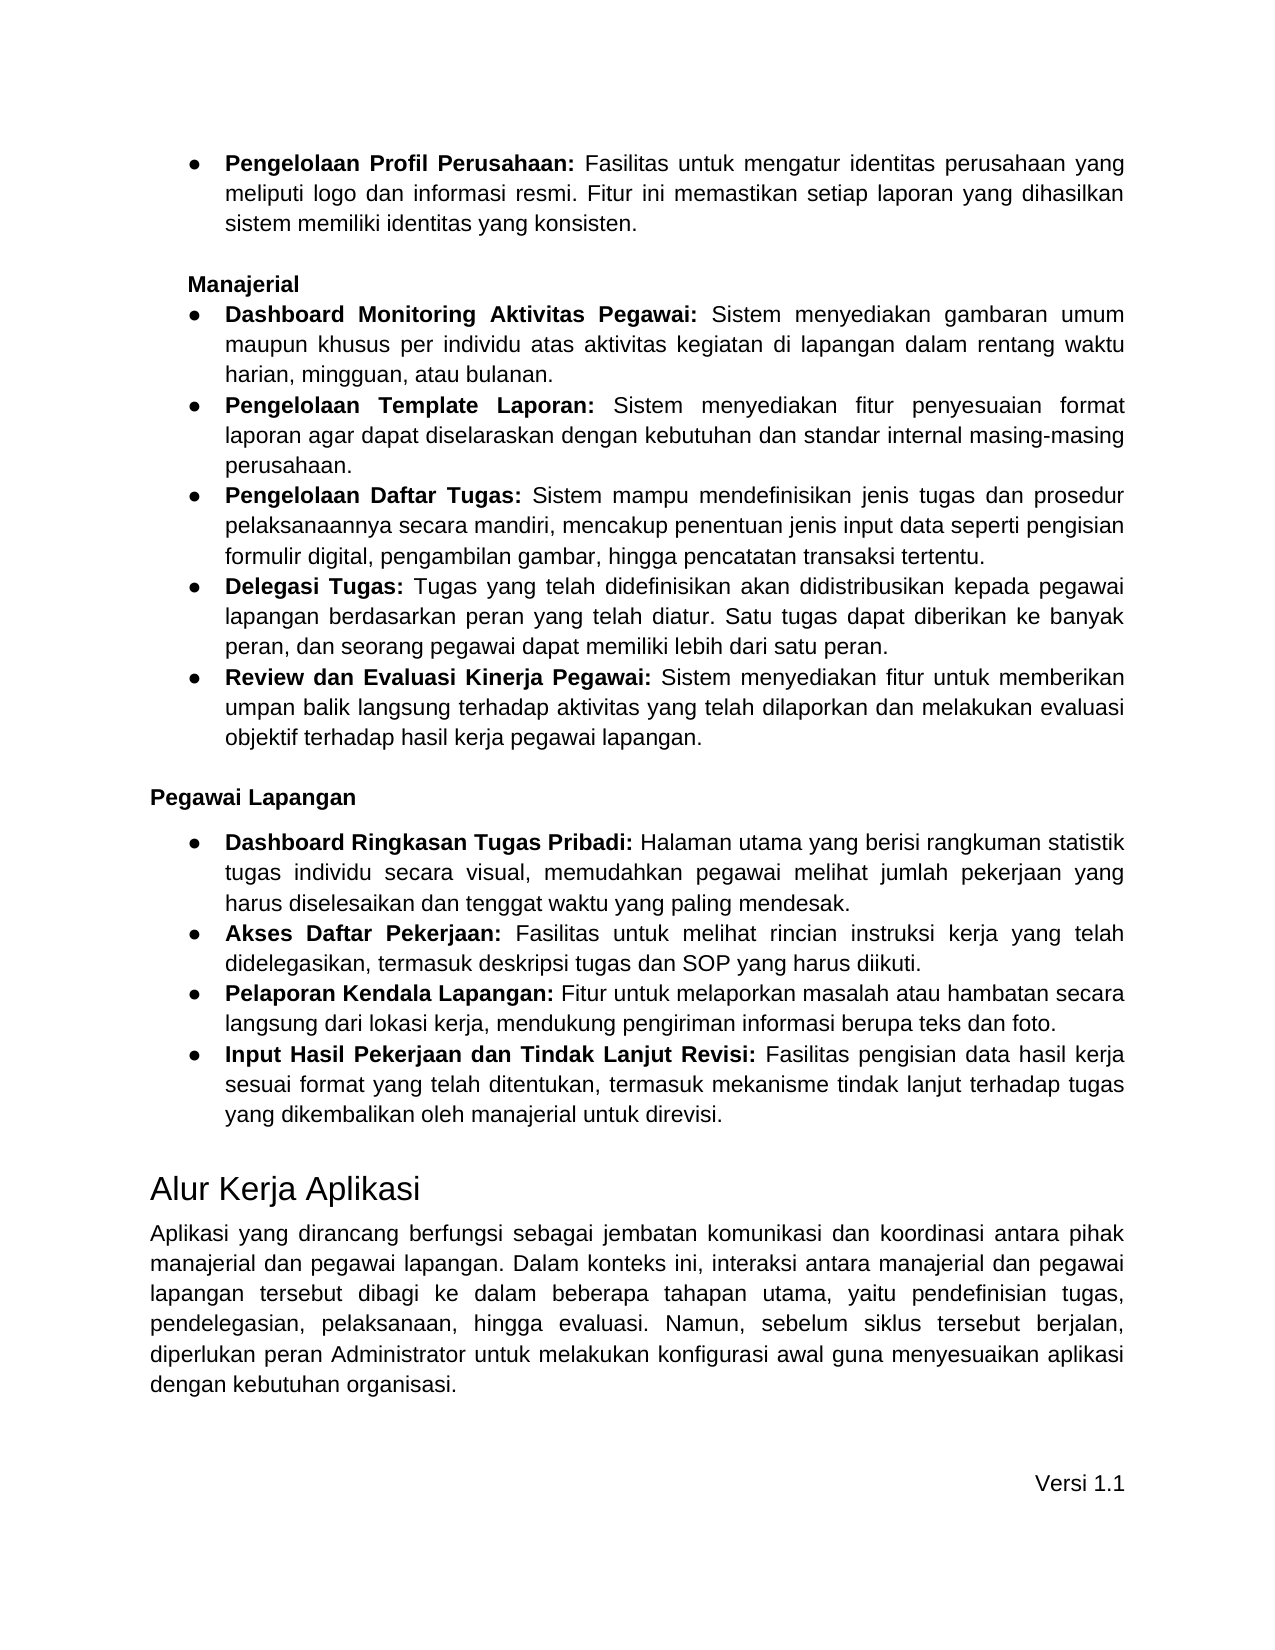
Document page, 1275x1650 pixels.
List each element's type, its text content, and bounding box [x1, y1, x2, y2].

list Delegasi Tugas: Tugas yang telah didefinisikan akan didistribusikan kepada pegawai lapangan berdasarkan peran yang telah diatur. Satu tugas dapat diberikan ke banyak peran, dan seorang pegawai dapat memiliki lebih dari satu peran. [187, 573, 1125, 660]
list Pengelolaan Profil Perusahaan: Fasilitas untuk mengatur identitas perusahaan yang meliputi logo dan informasi resmi. Fitur ini memastikan setiap laporan yang dihasilkan sistem memiliki identitas yang konsisten. [187, 150, 1125, 237]
list Dashboard Monitoring Aktivitas Pegawai: Sistem menyediakan gambaran umum maupun khusus per individu atas aktivitas kegiatan di lapangan dalam rentang waktu harian, mingguan, atau bulanan. [187, 301, 1125, 388]
text Aplikasi yang dirancang berfungsi sebagai jembatan komunikasi dan koordinasi antara pihak manajerial dan pegawai lapangan. Dalam konteks ini, interaksi antara manajerial dan pegawai lapangan tersebut dibagi ke dalam beberapa tahapan utama, yaitu pendefinisian tugas, pendelegasian, pelaksanaan, hingga evaluasi. Namun, sebelum siklus tersebut berjalan, diperlukan peran Administrator untuk melakukan konfigurasi awal guna menyesuaikan aplikasi dengan kebutuhan organisasi. [150, 1220, 1125, 1397]
list Pengelolaan Template Laporan: Sistem menyediakan fitur penyesuaian format laporan agar dapat diselaraskan dengan kebutuhan dan standar internal masing-masing perusahaan. [187, 392, 1125, 478]
list Akses Daftar Pekerjaan: Fasilitas untuk melihat rincian instruksi kerja yang telah didelegasikan, termasuk deskripsi tugas dan SOP yang harus diikuti. [187, 920, 1125, 976]
list Review dan Evaluasi Kinerja Pegawai: Sistem menyediakan fitur untuk memberikan umpan balik langsung terhadap aktivitas yang telah dilaporkan dan melakukan evaluasi objektif terhadap hasil kerja pegawai lapangan. [187, 663, 1125, 750]
text Pegawai Lapangan [150, 784, 1125, 811]
list Dashboard Ringkasan Tugas Pribadi: Halaman utama yang berisi rangkuman statistik tugas individu secara visual, memudahkan pegawai melihat jumlah pekerjaan yang harus diselesaikan dan tenggat waktu yang paling mendesak. [187, 829, 1125, 916]
subtitle Alur Kerja Aplikasi [150, 1169, 1125, 1207]
list Input Hasil Pekerjaan dan Tindak Lanjut Revisi: Fasilitas pengisian data hasil kerja sesuai format yang telah ditentukan, termasuk mekanisme tindak lanjut terhadap tugas yang dikembalikan oleh manajerial untuk direvisi. [187, 1041, 1125, 1127]
list Pelaporan Kendala Lapangan: Fitur untuk melaporkan masalah atau hambatan secara langsung dari lokasi kerja, mendukung pengiriman informasi berupa teks dan foto. [187, 980, 1125, 1037]
list Manajerial [187, 271, 1125, 297]
list Pengelolaan Daftar Tugas: Sistem mampu mendefinisikan jenis tugas dan prosedur pelaksanaannya secara mandiri, mencakup penentuan jenis input data seperti pengisian formulir digital, pengambilan gambar, hingga pencatatan transaksi tertentu. [187, 482, 1125, 569]
